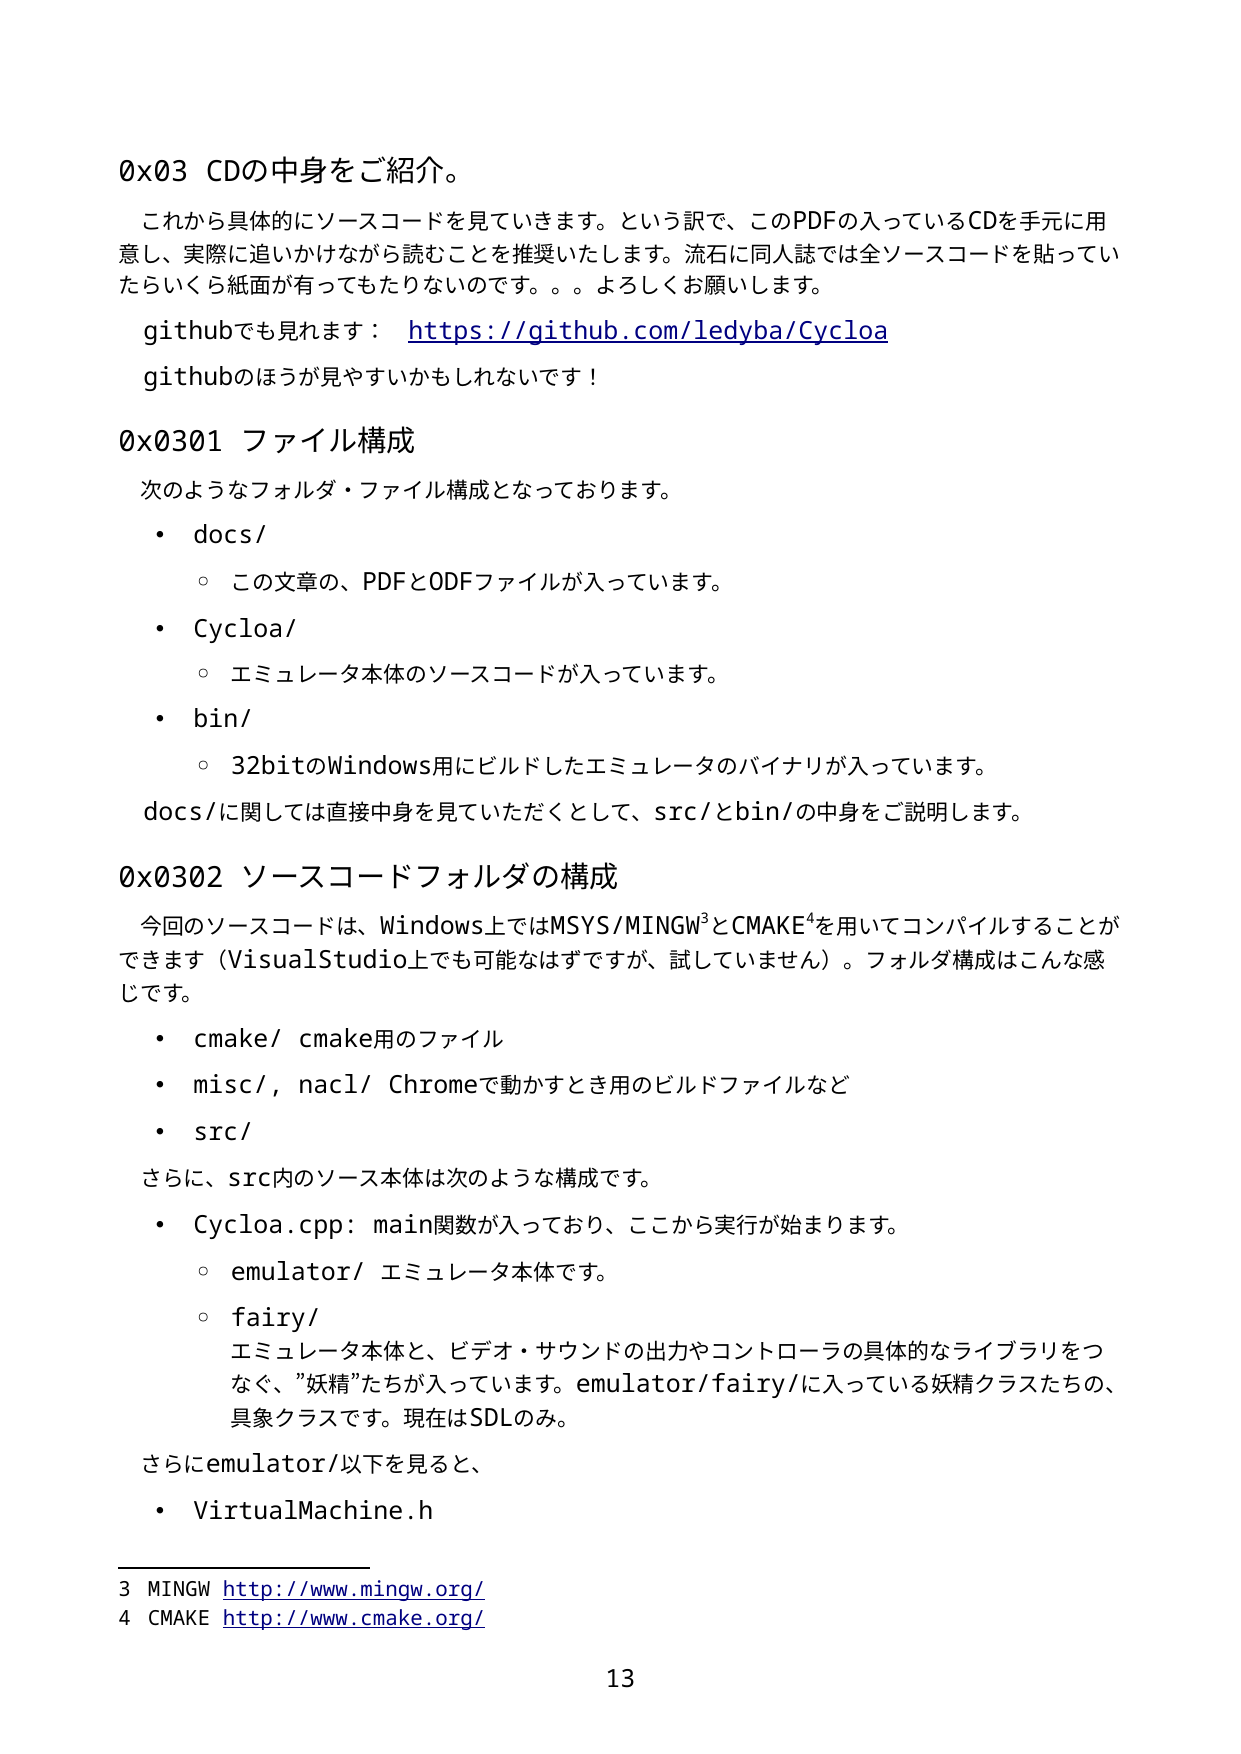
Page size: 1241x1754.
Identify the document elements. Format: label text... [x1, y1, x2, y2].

list emulator/ エミュレータ本体です。 [193, 1253, 1122, 1287]
text さらにemulator/以下を見ると、 [118, 1446, 1122, 1480]
list src/ [156, 1113, 1122, 1147]
list この文章の、PDFとODFファイルが入っています。 [193, 564, 1122, 598]
text CMAKE http://www.cmake.org/ [118, 1603, 1122, 1631]
text さらに、src内のソース本体は次のような構成です。 [118, 1160, 1122, 1194]
list bin/ [156, 701, 1122, 735]
list Cycloa.cpp: main関数が入っており、ここから実行が始まります。 [156, 1207, 1122, 1241]
subtitle 0x0301 ファイル構成 [118, 418, 1122, 460]
text docs/に関しては直接中身を見ていただくとして、src/とbin/の中身をご説明します。 [118, 794, 1122, 828]
list エミュレータ本体のソースコードが入っています。 [193, 657, 1122, 688]
list 32bitのWindows用にビルドしたエミュレータのバイナリが入っています。 [193, 747, 1122, 782]
list Cycloa/ [156, 610, 1122, 644]
text githubのほうが見やすいかもしれないです！ [118, 359, 1122, 393]
text MINGW http://www.mingw.org/ [118, 1574, 1122, 1603]
text 次のようなフォルダ・ファイル構成となっております。 [118, 473, 1122, 504]
text githubでも見れます： https://github.com/ledyba/Cycloa [118, 312, 1122, 346]
text これから具体的にソースコードを見ていきます。という訳で、このPDFの入っているCDを手元に用意し、実際に追いかけながら読むことを推奨いたします。流石に同人誌では全ソースコードを貼っていたらいくら紙面が有ってもたりないのです。。。よろしくお願いします。 [118, 202, 1122, 300]
list fairy/ エミュレータ本体と、ビデオ・サウンドの出力やコントローラの具体的なライブラリをつなぐ、”妖精”たちが入っています。emulator/fairy/に入っている妖精クラスたちの、具象クラスです。現在はSDLのみ。 [193, 1300, 1122, 1433]
subtitle 0x0302 ソースコードフォルダの構成 [118, 853, 1122, 896]
subtitle 0x03 CDの中身をご紹介。 [118, 148, 1122, 190]
text 今回のソースコードは、Windows上ではMSYS/MINGWとCMAKEを用いてコンパイルすることができます（VisualStudio上でも可能なはずですが、試していません）。フォルダ構成はこんな感じです。 [118, 908, 1122, 1008]
list misc/, nacl/ Chromeで動かすとき用のビルドファイルなど [156, 1067, 1122, 1101]
list VirtualMachine.h [156, 1493, 1122, 1527]
list docs/ [156, 517, 1122, 551]
list cmake/ cmake用のファイル [156, 1020, 1122, 1054]
